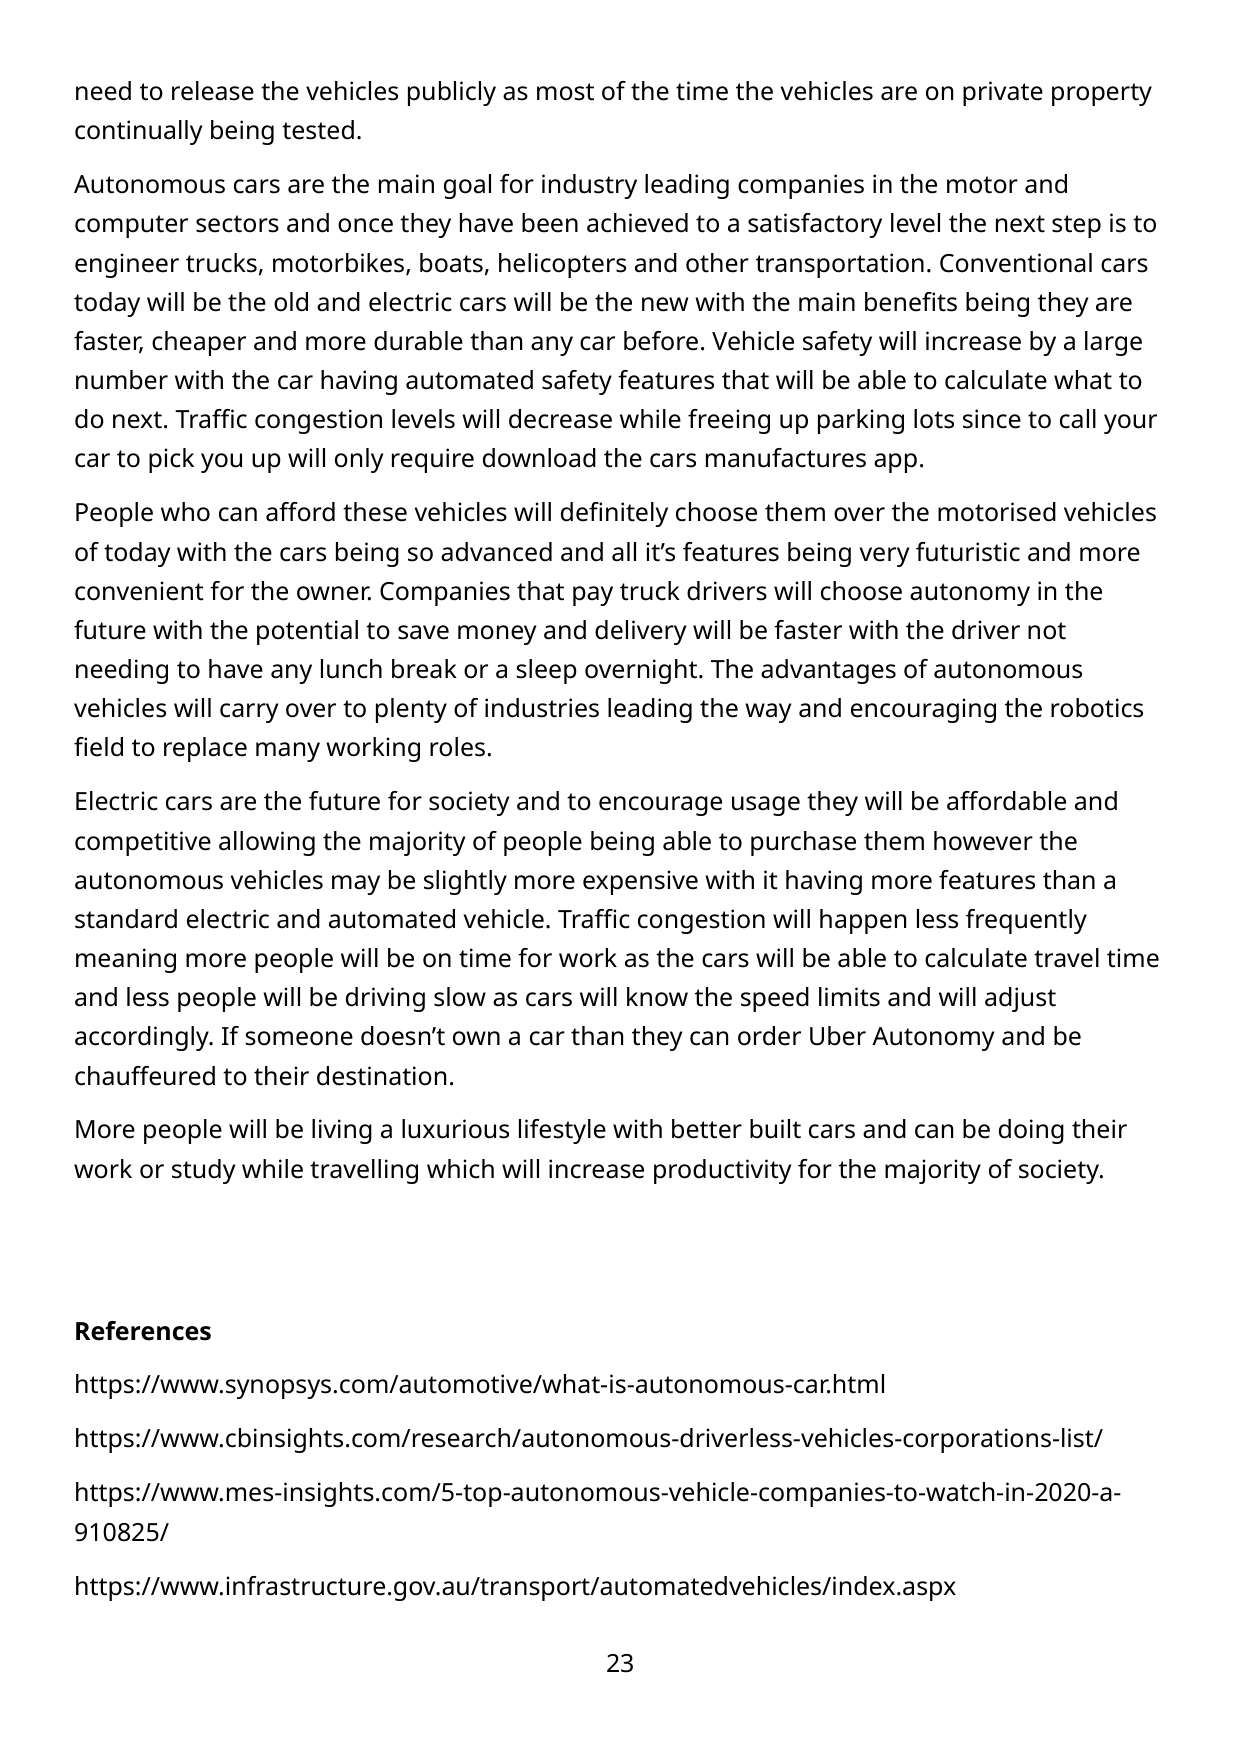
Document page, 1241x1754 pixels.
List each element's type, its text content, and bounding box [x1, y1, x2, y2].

text More people will be living a luxurious lifestyle with better built cars and can be doing their work or study while travelling which will increase productivity for the majority of society. [74, 1112, 1166, 1185]
text need to release the vehicles publicly as most of the time the vehicles are on private property continually being tested. [74, 74, 1166, 147]
text https://www.mes-insights.com/5-top-autonomous-vehicle-companies-to-watch-in-2020-a-910825/ [74, 1475, 1166, 1548]
text References [74, 1313, 1166, 1347]
text https://www.infrastructure.gov.au/transport/automatedvehicles/index.aspx [74, 1568, 1166, 1602]
text https://www.cbinsights.com/research/autonomous-driverless-vehicles-corporations-list/ [74, 1421, 1166, 1455]
text Autonomous cars are the main goal for industry leading companies in the motor and computer sectors and once they have been achieved to a satisfactory level the next step is to engineer trucks, motorbikes, boats, helicopters and other transportation. Conventional cars today will be the old and electric cars will be the new with the main benefits being they are faster, cheaper and more durable than any car before. Vehicle safety will increase by a large number with the car having automated safety features that will be able to calculate what to do next. Traffic congestion levels will decrease while freeing up parking lots since to call your car to pick you up will only require download the cars manufactures app. [74, 167, 1166, 475]
text https://www.synopsys.com/automotive/what-is-autonomous-car.html [74, 1367, 1166, 1401]
text People who can afford these vehicles will definitely choose them over the motorised vehicles of today with the cars being so advanced and all it’s features being very futuristic and more convenient for the owner. Companies that pay truck drivers will choose autonomy in the future with the potential to save money and delivery will be faster with the driver not needing to have any lunch break or a sleep overnight. The advantages of autonomous vehicles will carry over to plenty of industries leading the way and encouraging the robotics field to replace many working roles. [74, 495, 1166, 764]
text Electric cars are the future for society and to encourage usage they will be affordable and competitive allowing the majority of people being able to purchase them however the autonomous vehicles may be slightly more expensive with it having more features than a standard electric and automated vehicle. Traffic congestion will happen less frequently meaning more people will be on time for work as the cars will be able to calculate travel time and less people will be driving slow as cars will know the speed limits and will adjust accordingly. If someone doesn’t own a car than they can order Uber Autonomy and be chauffeured to their destination. [74, 784, 1166, 1092]
